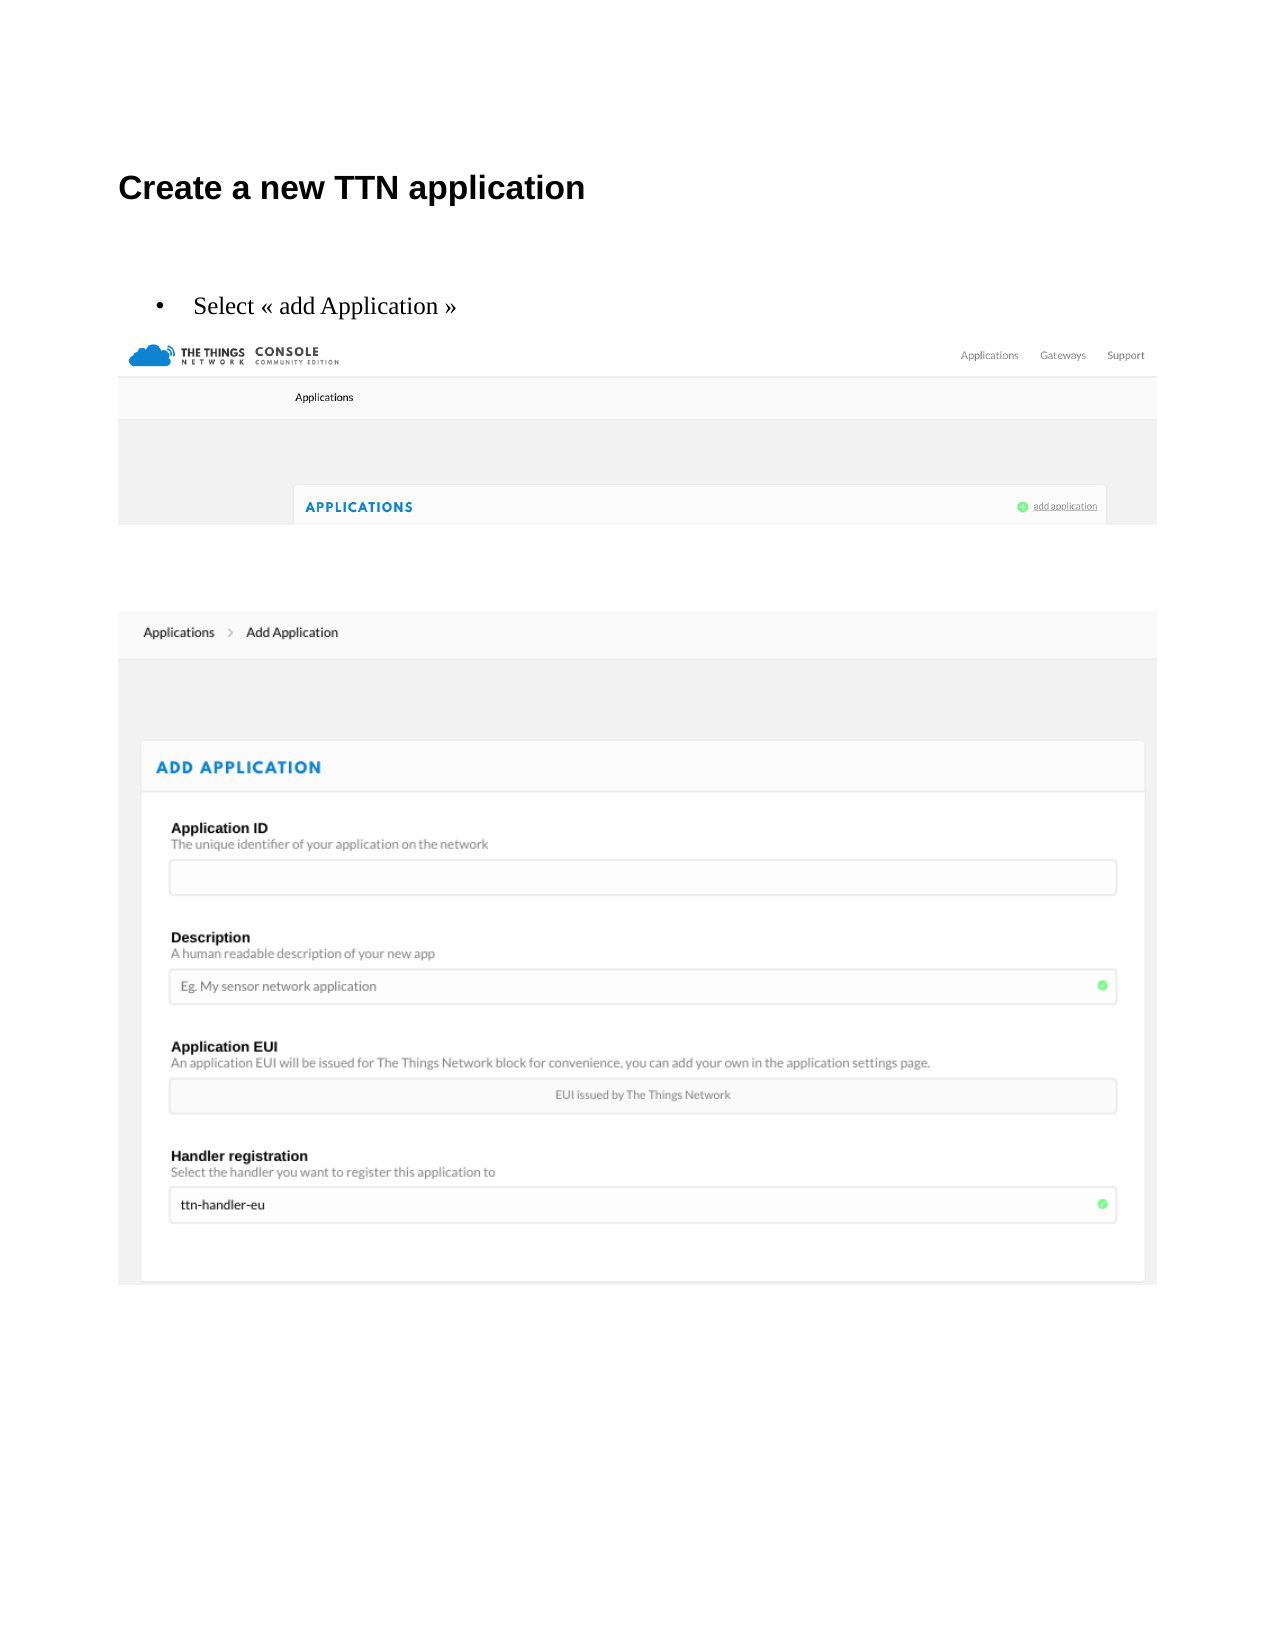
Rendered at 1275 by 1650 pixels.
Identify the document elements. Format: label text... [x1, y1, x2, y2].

picture [118, 611, 1157, 1285]
picture [118, 338, 1157, 525]
subtitle Create a new TTN application [118, 168, 1157, 206]
list Select « add Application » [156, 291, 1157, 319]
